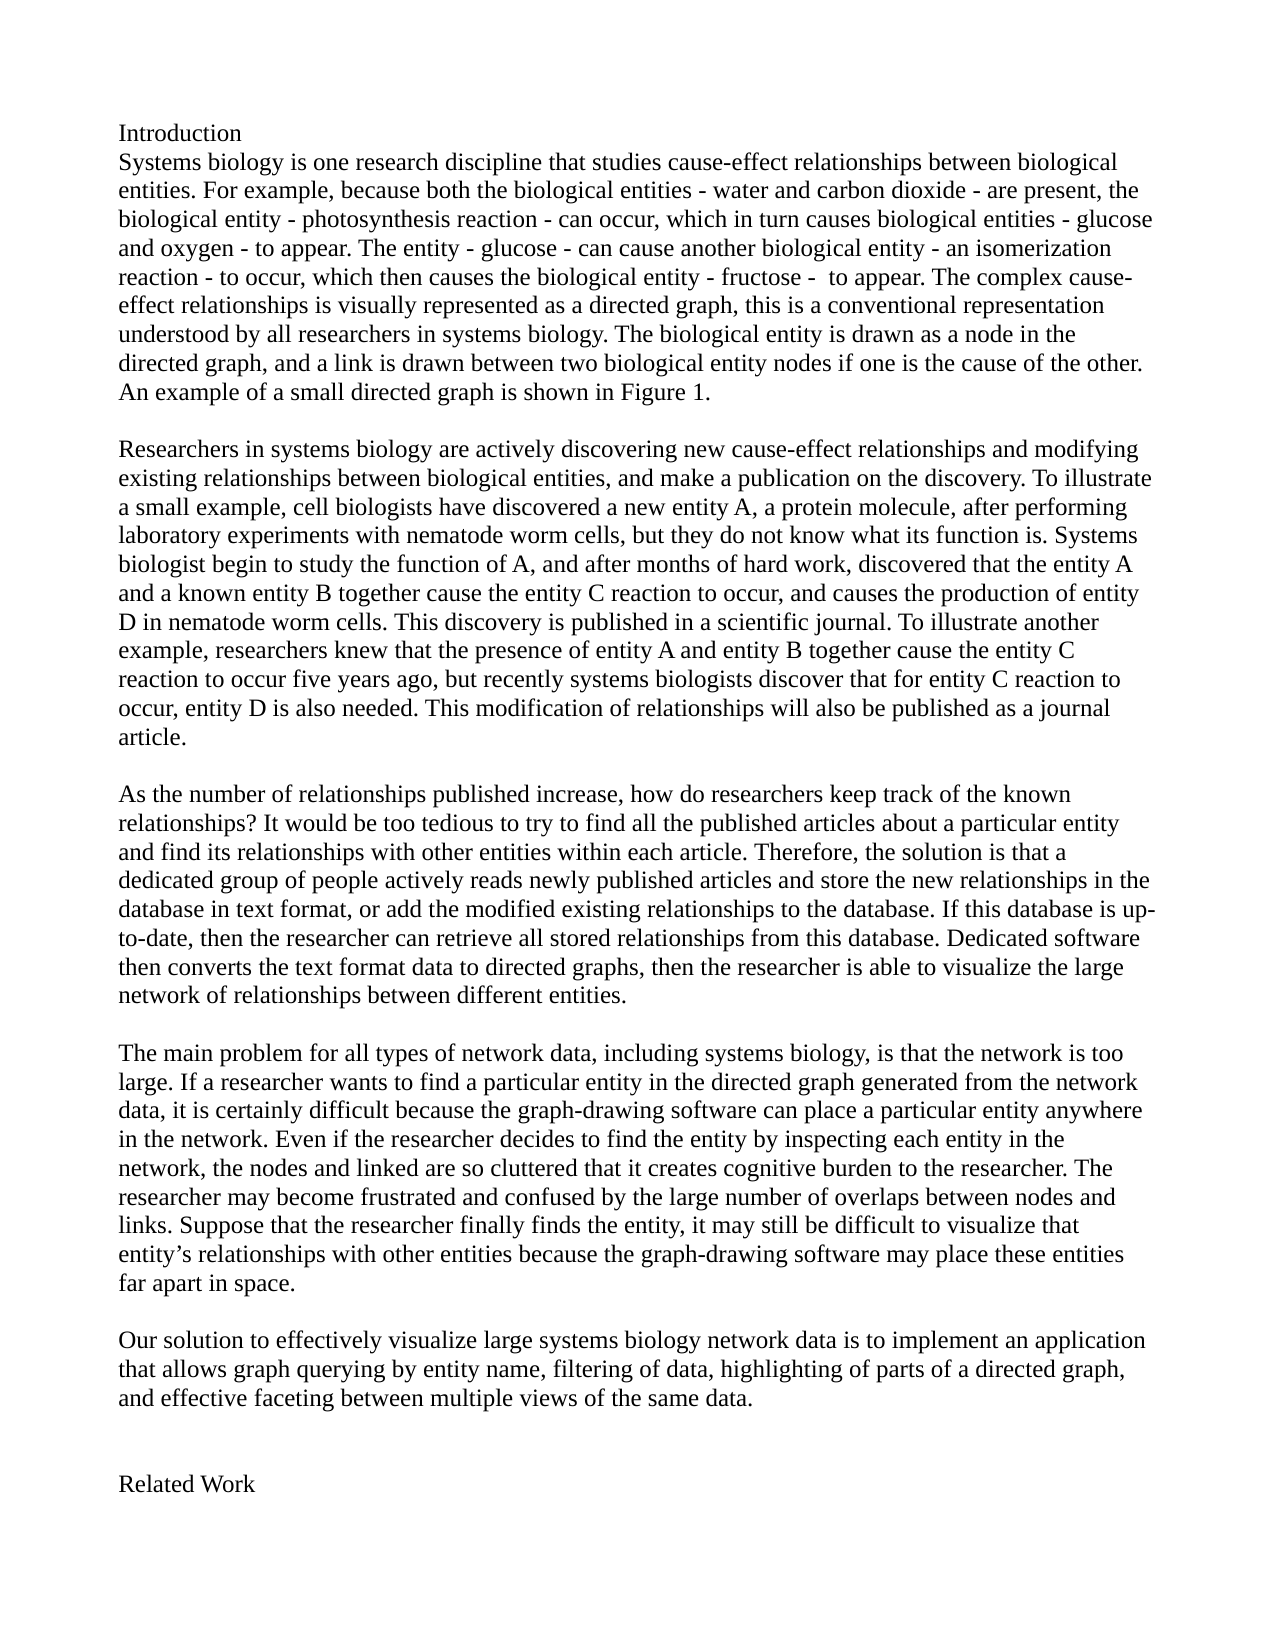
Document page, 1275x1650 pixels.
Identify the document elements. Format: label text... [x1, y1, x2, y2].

text Systems biology is one research discipline that studies cause-effect relationships between biological entities. For example, because both the biological entities - water and carbon dioxide - are present, the biological entity - photosynthesis reaction - can occur, which in turn causes biological entities - glucose and oxygen - to appear. The entity - glucose - can cause another biological entity - an isomerization reaction - to occur, which then causes the biological entity - fructose - to appear. The complex cause-effect relationships is visually represented as a directed graph, this is a conventional representation understood by all researchers in systems biology. The biological entity is drawn as a node in the directed graph, and a link is drawn between two biological entity nodes if one is the cause of the other. An example of a small directed graph is shown in Figure 1. [118, 147, 1157, 406]
text Introduction [118, 118, 1157, 147]
text Our solution to effectively visualize large systems biology network data is to implement an application that allows graph querying by entity name, filtering of data, highlighting of parts of a directed graph, and effective faceting between multiple views of the same data. [118, 1326, 1157, 1412]
text Related Work [118, 1469, 1157, 1498]
text The main problem for all types of network data, including systems biology, is that the network is too large. If a researcher wants to find a particular entity in the directed graph generated from the network data, it is certainly difficult because the graph-drawing software can place a particular entity anywhere in the network. Even if the researcher decides to find the entity by inspecting each entity in the network, the nodes and linked are so cluttered that it creates cognitive burden to the researcher. The researcher may become frustrated and confused by the large number of overlaps between nodes and links. Suppose that the researcher finally finds the entity, it may still be difficult to visualize that entity’s relationships with other entities because the graph-drawing software may place these entities far apart in space. [118, 1038, 1157, 1297]
text Researchers in systems biology are actively discovering new cause-effect relationships and modifying existing relationships between biological entities, and make a publication on the discovery. To illustrate a small example, cell biologists have discovered a new entity A, a protein molecule, after performing laboratory experiments with nematode worm cells, but they do not know what its function is. Systems biologist begin to study the function of A, and after months of hard work, discovered that the entity A and a known entity B together cause the entity C reaction to occur, and causes the production of entity D in nematode worm cells. This discovery is published in a scientific journal. To illustrate another example, researchers knew that the presence of entity A and entity B together cause the entity C reaction to occur five years ago, but recently systems biologists discover that for entity C reaction to occur, entity D is also needed. This modification of relationships will also be published as a journal article. [118, 434, 1157, 751]
text As the number of relationships published increase, how do researchers keep track of the known relationships? It would be too tedious to try to find all the published articles about a particular entity and find its relationships with other entities within each article. Therefore, the solution is that a dedicated group of people actively reads newly published articles and store the new relationships in the database in text format, or add the modified existing relationships to the database. If this database is up-to-date, then the researcher can retrieve all stored relationships from this database. Dedicated software then converts the text format data to directed graphs, then the researcher is able to visualize the large network of relationships between different entities. [118, 779, 1157, 1009]
